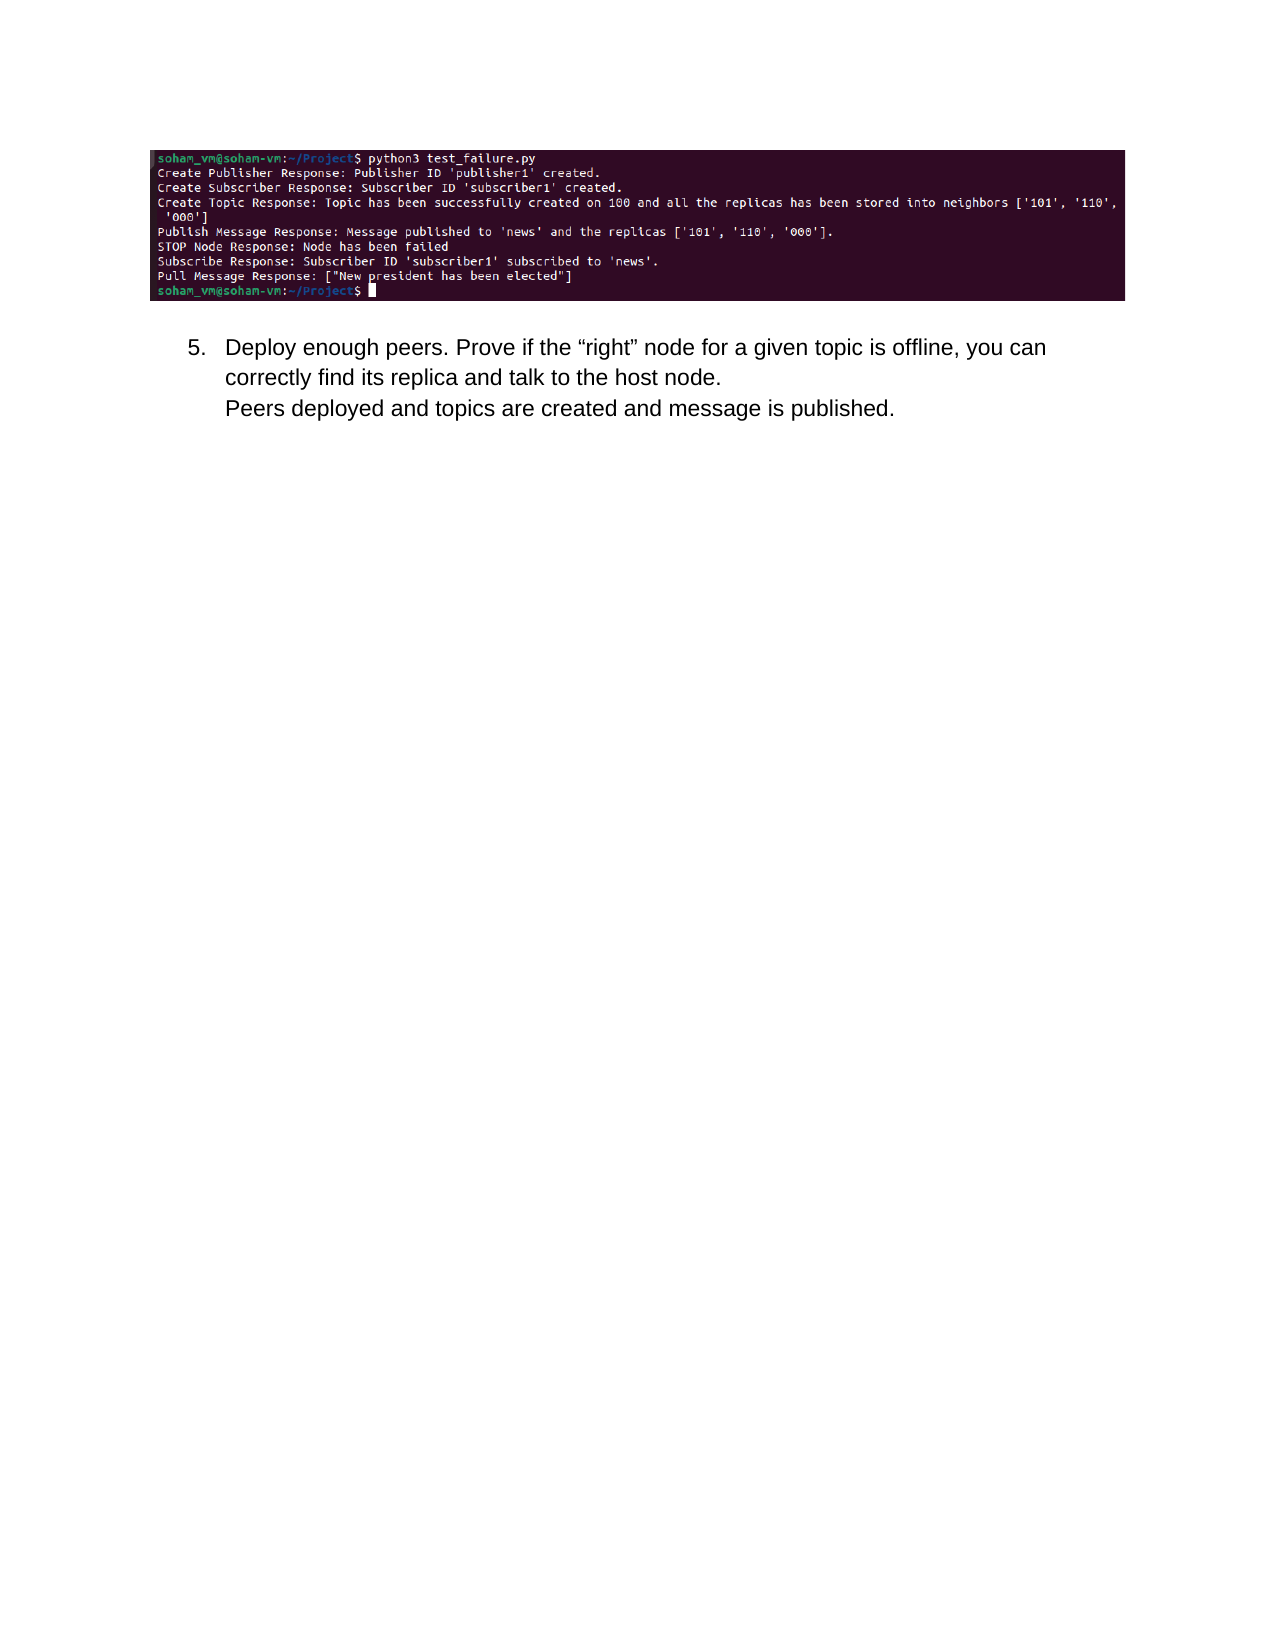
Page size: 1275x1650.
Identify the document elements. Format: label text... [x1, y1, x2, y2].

list Peers deployed and topics are created and message is published. [225, 394, 1125, 421]
list Deploy enough peers. Prove if the “right” node for a given topic is offline, you can correctly find its replica and talk to the host node. [187, 334, 1125, 391]
